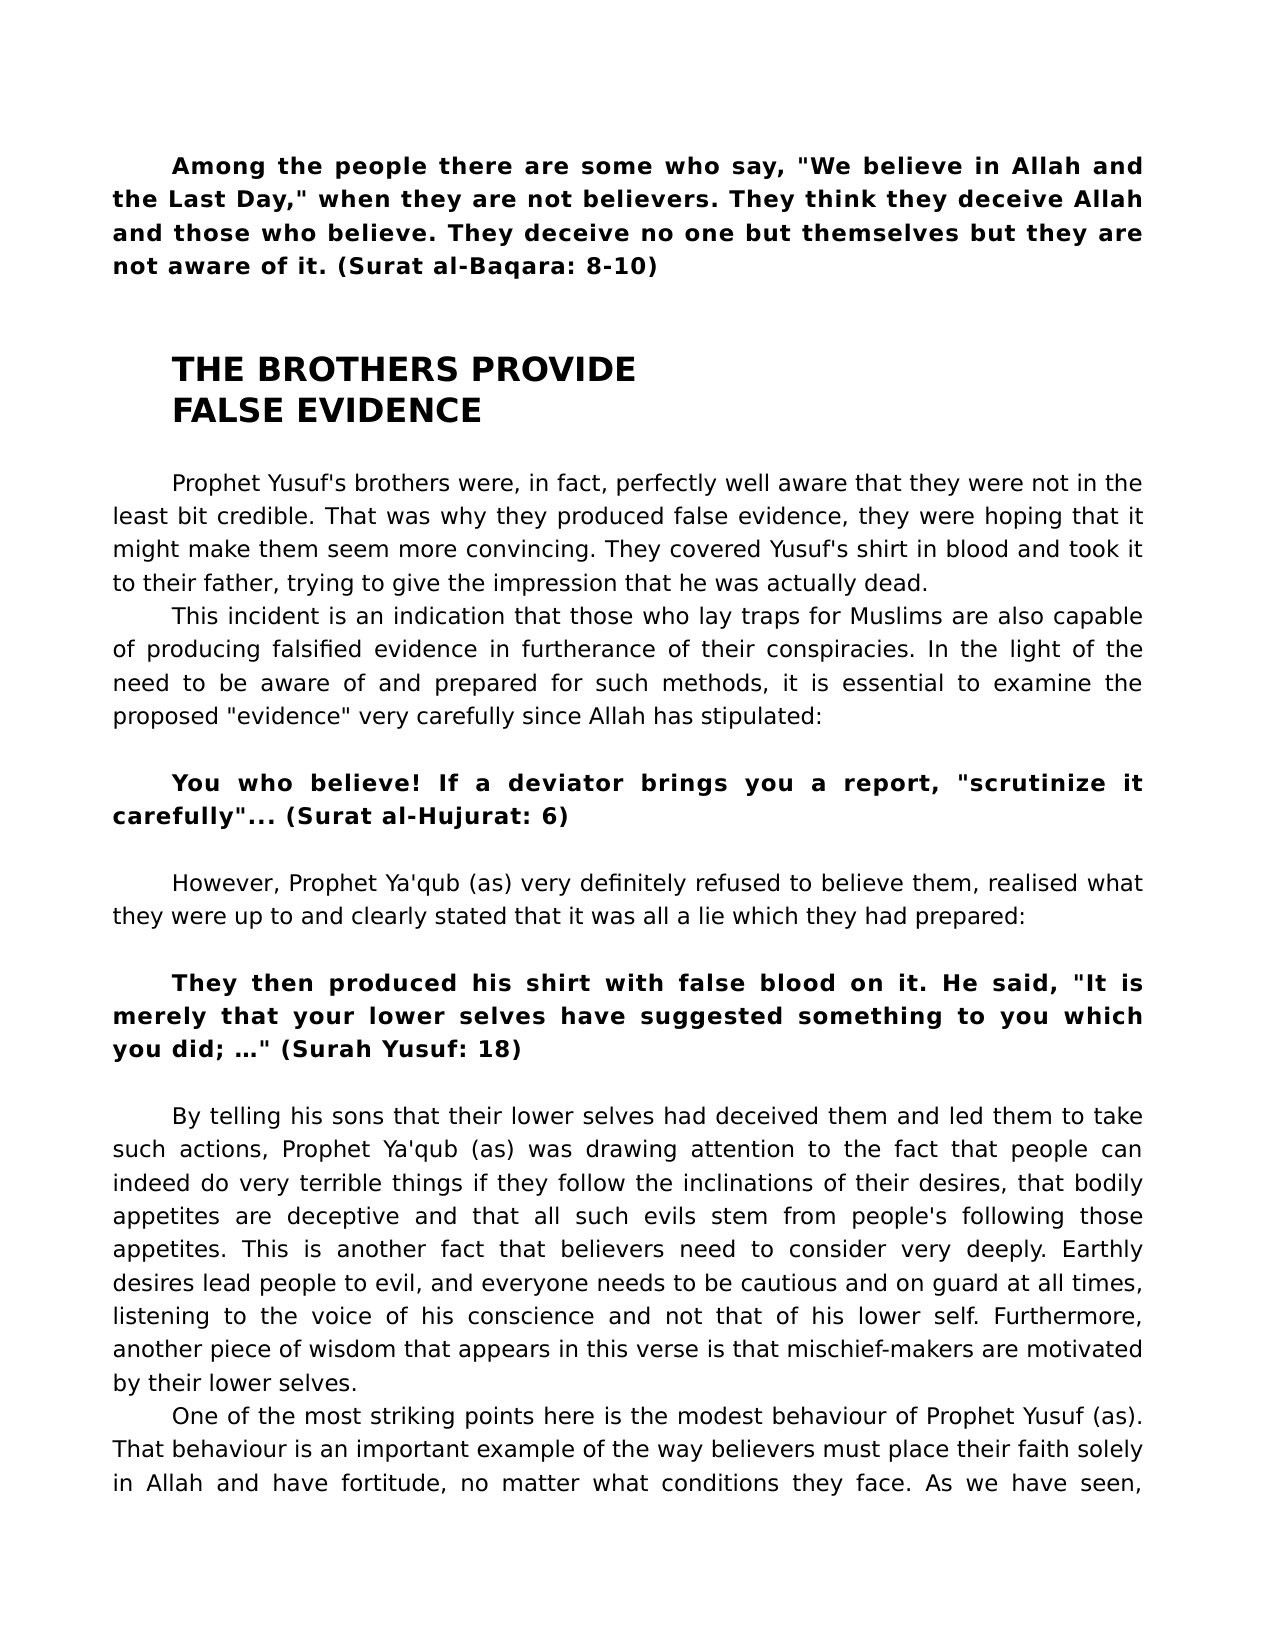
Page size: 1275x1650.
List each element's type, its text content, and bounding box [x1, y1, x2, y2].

text By telling his sons that their lower selves had deceived them and led them to take such actions, Prophet Ya'qub (as) was drawing attention to the fact that people can indeed do very terrible things if they follow the inclinations of their desires, that bodily appetites are deceptive and that all such evils stem from people's following those appetites. This is another fact that believers need to consider very deeply. Earthly desires lead people to evil, and everyone needs to be cautious and on guard at all times, listening to the voice of his conscience and not that of his lower self. Furthermore, another piece of wisdom that appears in this verse is that mischief-makers are motivated by their lower selves. [112, 1098, 1145, 1398]
text You who believe! If a deviator brings you a report, "scrutinize it carefully"... (Surat al-Hujurat: 6) [112, 764, 1145, 831]
text They then produced his shirt with false blood on it. He said, "It is merely that your lower selves have suggested something to you which you did; …" (Surah Yusuf: 18) [112, 964, 1145, 1064]
text One of the most striking points here is the modest behaviour of Prophet Yusuf (as). That behaviour is an important example of the way believers must place their faith solely in Allah and have fortitude, no matter what conditions they face. As we have seen, [112, 1398, 1145, 1498]
text This incident is an indication that those who lay traps for Muslims are also capable of producing falsified evidence in furtherance of their conspiracies. In the light of the need to be aware of and prepared for such methods, it is essential to examine the proposed "evidence" very carefully since Allah has stipulated: [112, 598, 1145, 731]
text FALSE EVIDENCE [112, 389, 1145, 431]
text THE BROTHERS PROVIDE [112, 348, 1145, 389]
text Among the people there are some who say, "We believe in Allah and the Last Day," when they are not believers. They think they deceive Allah and those who believe. They deceive no one but themselves but they are not aware of it. (Surat al-Baqara: 8-10) [112, 148, 1145, 281]
text Prophet Yusuf's brothers were, in fact, perfectly well aware that they were not in the least bit credible. That was why they produced false evidence, they were hoping that it might make them seem more convincing. They covered Yusuf's shirt in blood and took it to their father, trying to give the impression that he was actually dead. [112, 464, 1145, 598]
text However, Prophet Ya'qub (as) very definitely refused to believe them, realised what they were up to and clearly stated that it was all a lie which they had prepared: [112, 864, 1145, 931]
